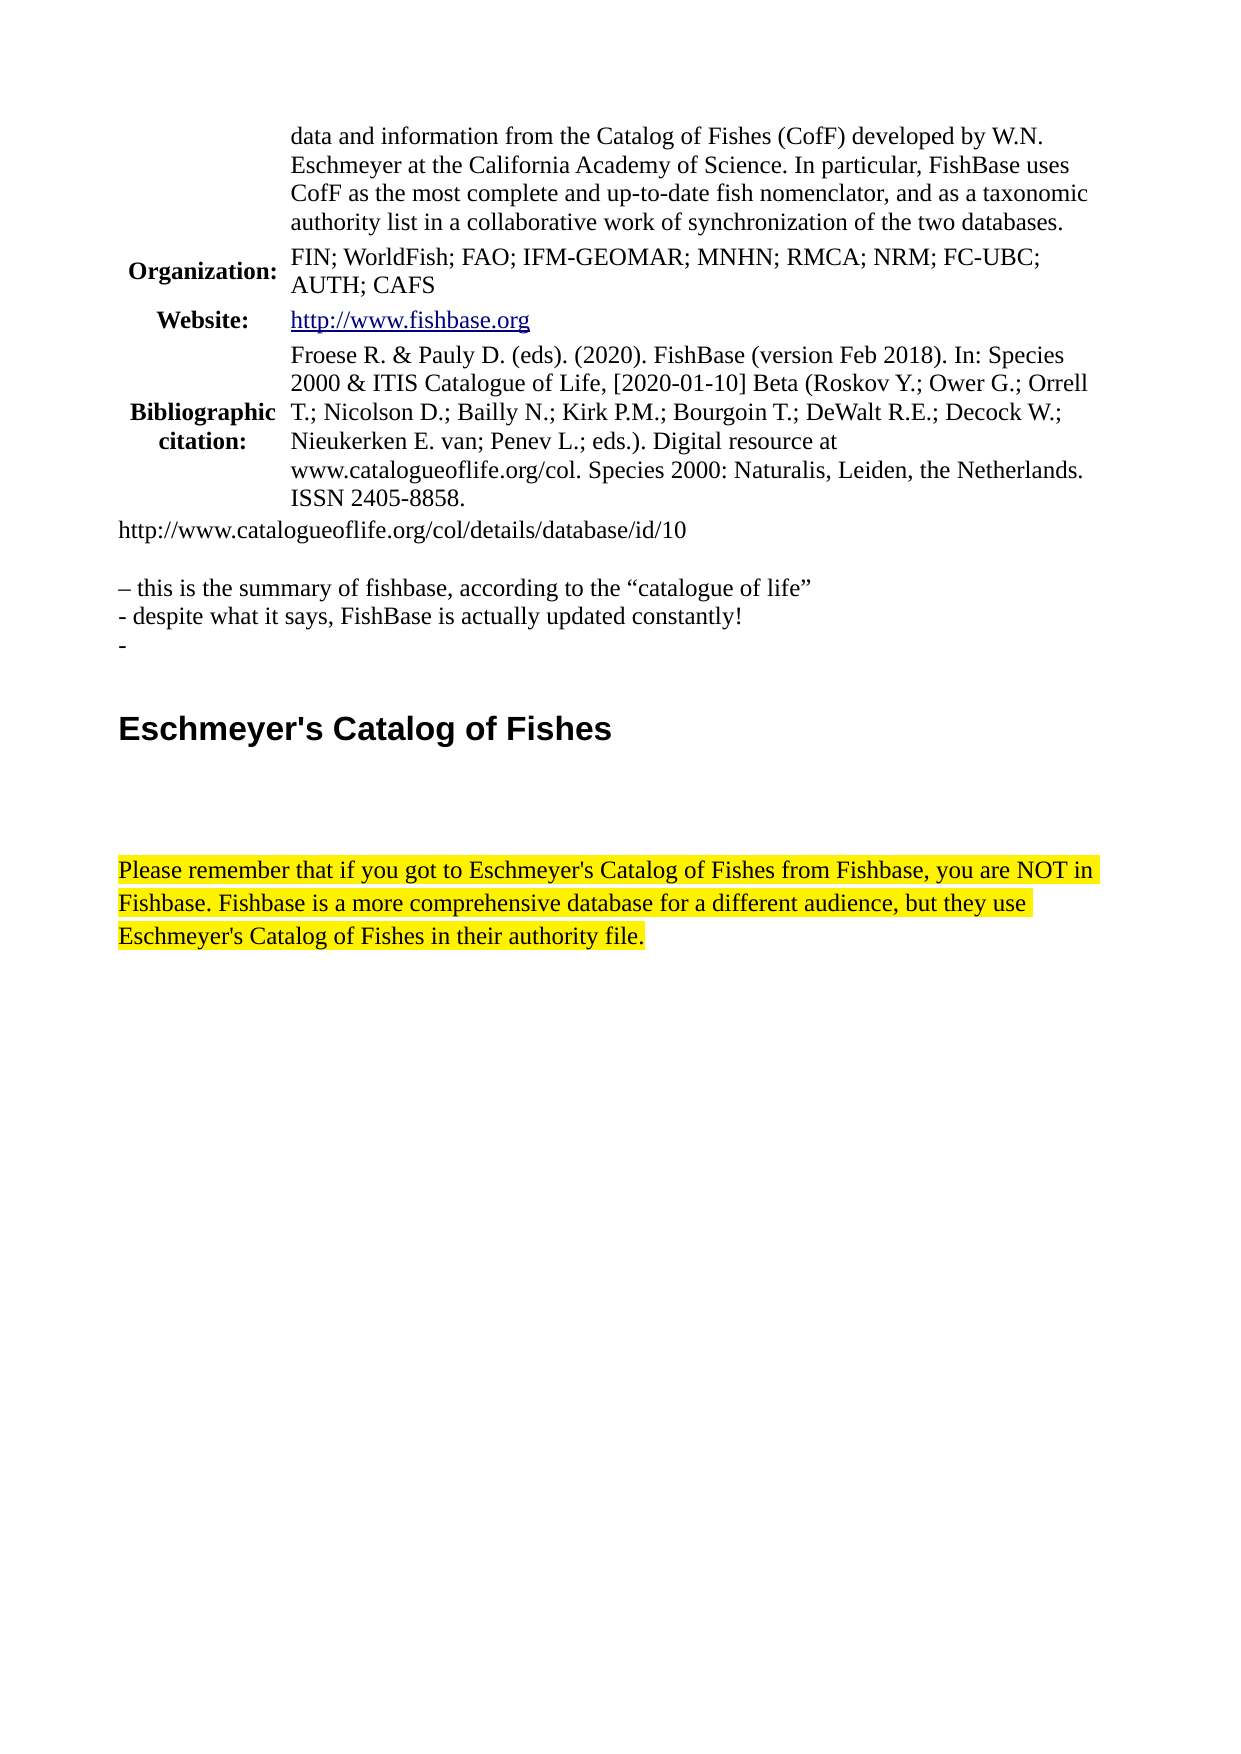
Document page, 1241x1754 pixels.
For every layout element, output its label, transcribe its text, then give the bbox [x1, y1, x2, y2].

table_cell Organization: [118, 239, 287, 302]
table_cell Website: [118, 302, 287, 337]
table_cell data and information from the Catalog of Fishes (CofF) developed by W.N. Eschmeyer at the California Academy of Science. In particular, FishBase uses CofF as the most complete and up-to-date fish nomenclator, and as a taxonomic authority list in a collaborative work of synchronization of the two databases. [288, 118, 1122, 239]
text http://www.catalogueoflife.org/col/details/database/id/10 [118, 515, 1122, 544]
table_cell [118, 118, 287, 239]
text Please remember that if you got to Eschmeyer's Catalog of Fishes from Fishbase, you are NOT in Fishbase. Fishbase is a more comprehensive database for a different audience, but they use Eschmeyer's Catalog of Fishes in their authority file. [118, 855, 1122, 950]
subtitle Eschmeyer's Catalog of Fishes [118, 708, 1122, 747]
table_cell Froese R. & Pauly D. (eds). (2020). FishBase (version Feb 2018). In: Species 2000 & ITIS Catalogue of Life, [2020-01-10] Beta (Roskov Y.; Ower G.; Orrell T.; Nicolson D.; Bailly N.; Kirk P.M.; Bourgoin T.; DeWalt R.E.; Decock W.; Nieukerken E. van; Penev L.; eds.). Digital resource at www.catalogueoflife.org/col. Species 2000: Naturalis, Leiden, the Netherlands. ISSN 2405-8858. [288, 337, 1122, 515]
table_cell Bibliographic citation: [118, 337, 287, 515]
table_cell http://www.fishbase.org [288, 302, 1122, 337]
text - despite what it says, FishBase is actually updated constantly! [118, 601, 1122, 630]
text – this is the summary of fishbase, according to the “catalogue of life” [118, 573, 1122, 601]
table_cell FIN; WorldFish; FAO; IFM-GEOMAR; MNHN; RMCA; NRM; FC-UBC; AUTH; CAFS [288, 239, 1122, 302]
text - [118, 630, 1122, 659]
